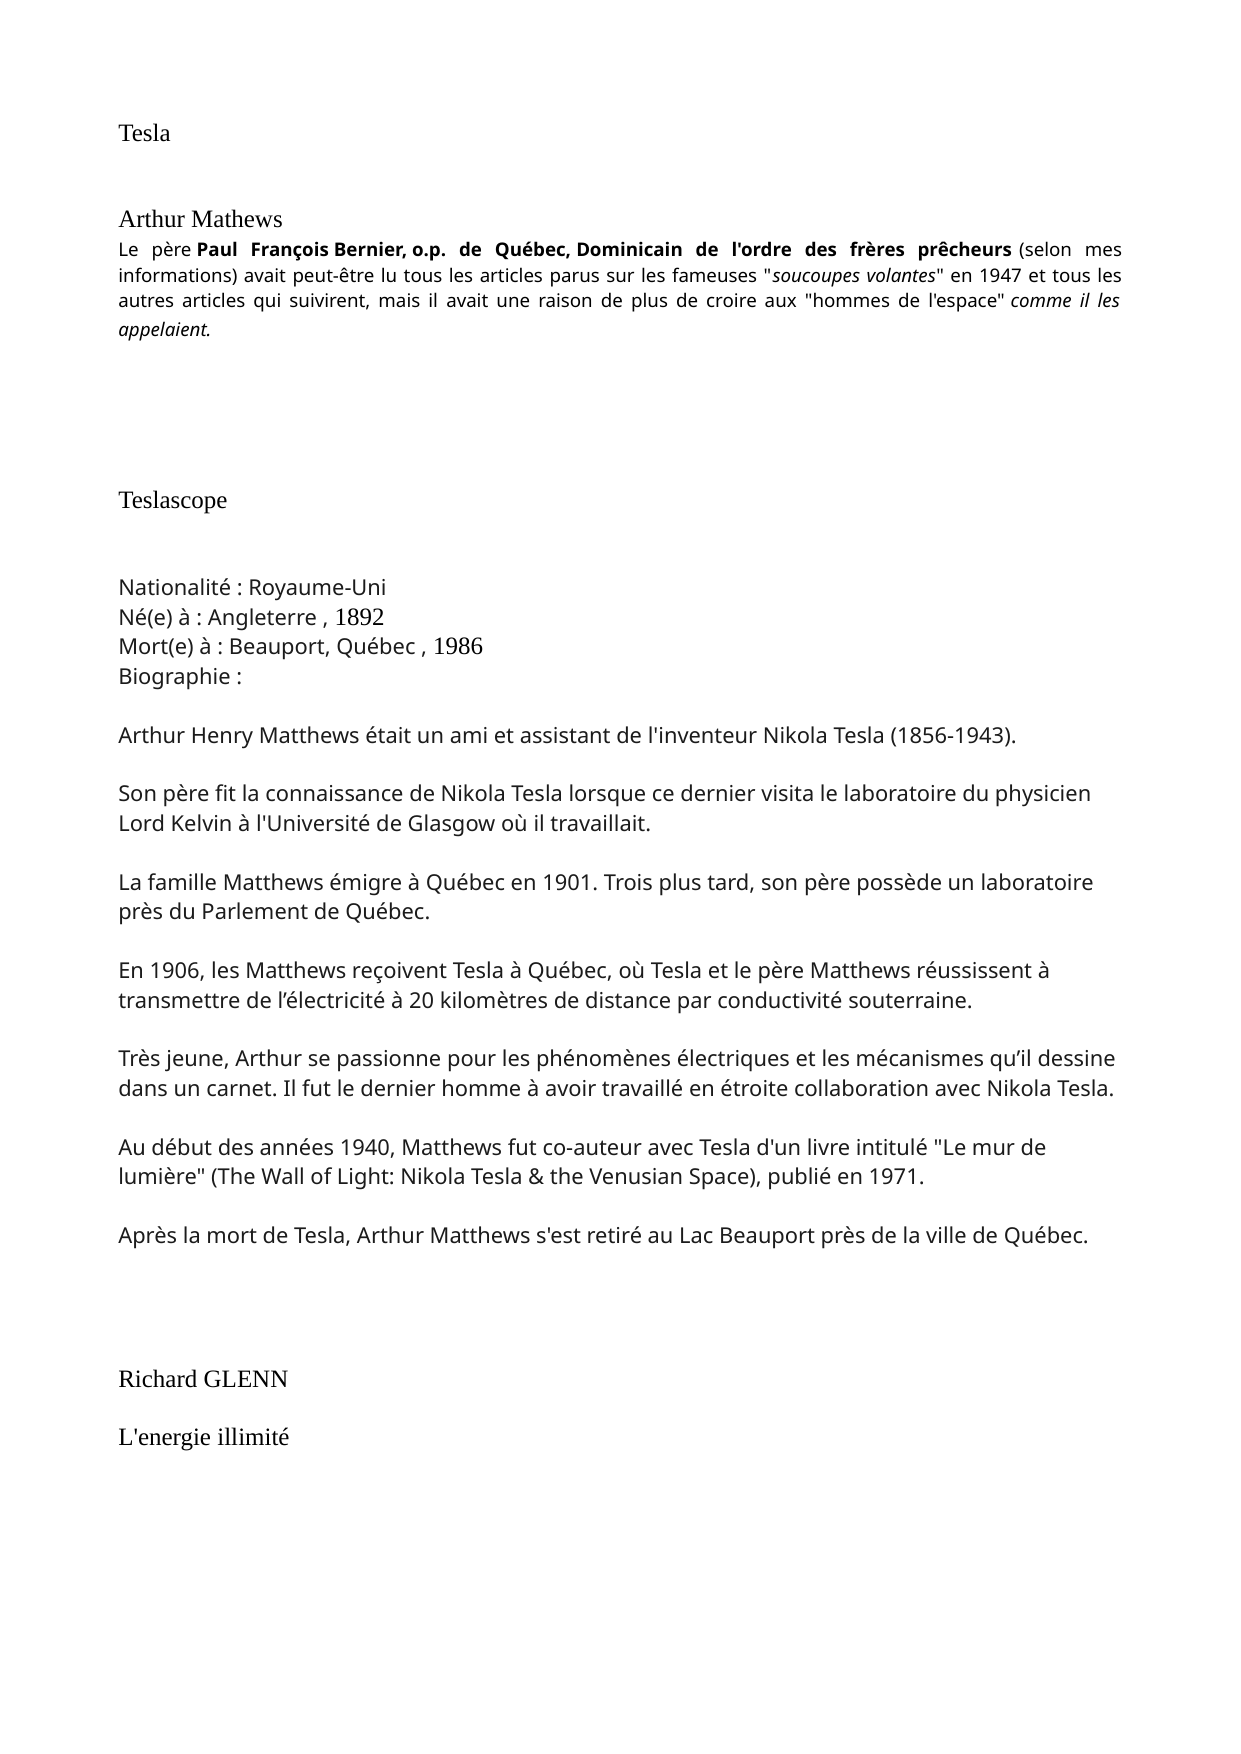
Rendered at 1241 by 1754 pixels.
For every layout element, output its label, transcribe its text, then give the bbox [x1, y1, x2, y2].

text Tesla [118, 118, 1122, 147]
text L'energie illimité [118, 1422, 1122, 1451]
text Teslascope [118, 485, 1122, 514]
text Richard GLENN [118, 1364, 1122, 1393]
text Arthur Mathews [118, 204, 1122, 233]
text Nationalité : Royaume-Uni Né(e) à : Angleterre , 1892 Mort(e) à : Beauport, Québec , 1986 Biographie : Arthur Henry Matthews était un ami et assistant de l'inventeur Nikola Tesla (1856-1943). Son père fit la connaissance de Nikola Tesla lorsque ce dernier visita le laboratoire du physicien Lord Kelvin à l'Université de Glasgow où il travaillait. La famille Matthews émigre à Québec en 1901. Trois plus tard, son père possède un laboratoire près du Parlement de Québec. En 1906, les Matthews reçoivent Tesla à Québec, où Tesla et le père Matthews réussissent à transmettre de l’électricité à 20 kilomètres de distance par conductivité souterraine. Très jeune, Arthur se passionne pour les phénomènes électriques et les mécanismes qu’il dessine dans un carnet. Il fut le dernier homme à avoir travaillé en étroite collaboration avec Nikola Tesla. Au début des années 1940, Matthews fut co-auteur avec Tesla d'un livre intitulé "Le mur de lumière" (The Wall of Light: Nikola Tesla & the Venusian Space), publié en 1971. Après la mort de Tesla, Arthur Matthews s'est retiré au Lac Beauport près de la ville de Québec. [118, 572, 1122, 1249]
text Le père Paul François Bernier, o.p. de Québec, Dominicain de l'ordre des frères prêcheurs (selon mes informations) avait peut-être lu tous les articles parus sur les fameuses "soucoupes volantes" en 1947 et tous les autres articles qui suivirent, mais il avait une raison de plus de croire aux "hommes de l'espace" comme il les appelaient. [118, 233, 1122, 342]
